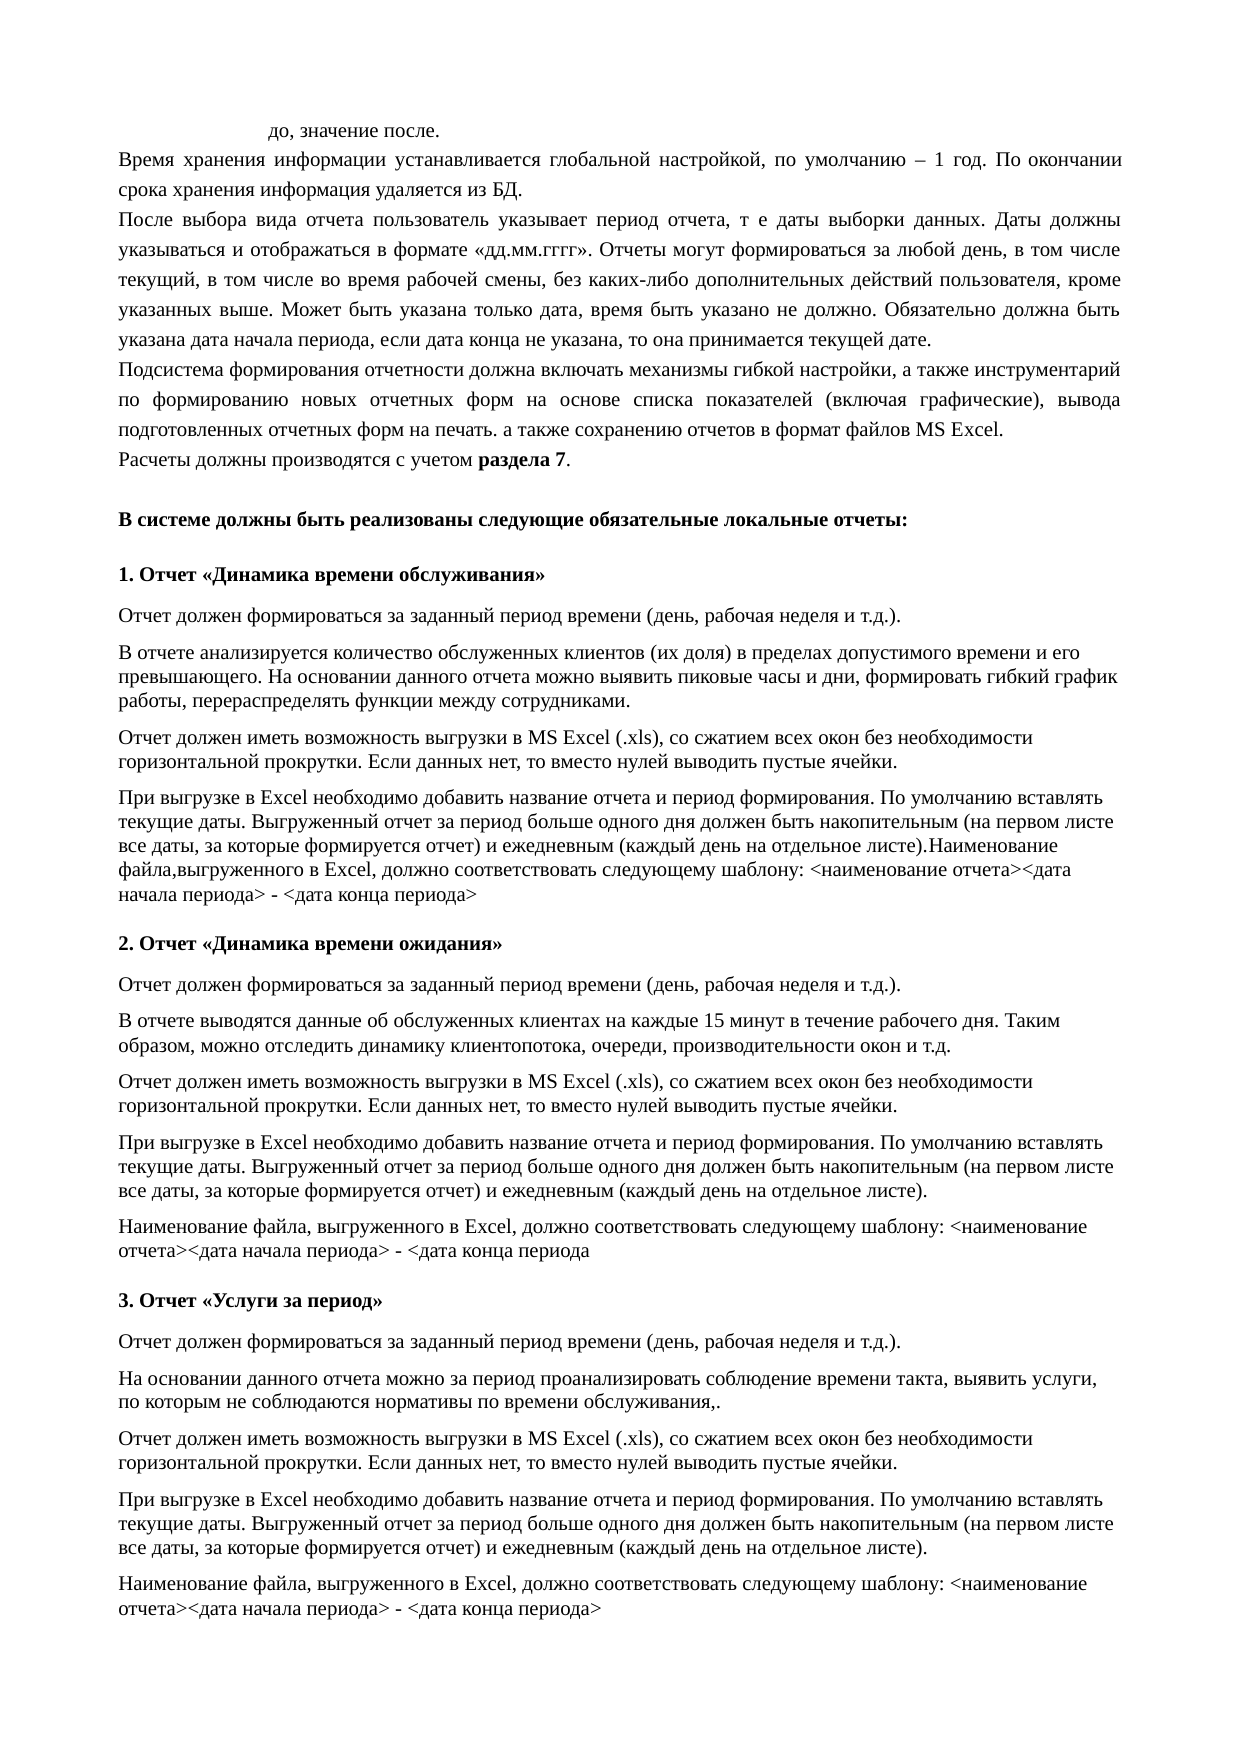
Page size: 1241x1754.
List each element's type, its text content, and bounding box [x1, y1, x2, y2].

text Подсистема формирования отчетности должна включать механизмы гибкой настройки, а также инструментарий по формированию новых отчетных форм на основе списка показателей (включая графические), вывода подготовленных отчетных форм на печать. а также сохранению отчетов в формат файлов MS Excel. [118, 357, 1122, 441]
text Наименование файла, выгруженного в Excel, должно соответствовать следующему шаблону: <наименование отчета><дата начала периода> - <дата конца периода [118, 1214, 1122, 1262]
text до, значение после. [231, 118, 1122, 142]
text Время хранения информации устанавливается глобальной настройкой, по умолчанию – 1 год. По окончании срока хранения информация удаляется из БД. [118, 147, 1122, 201]
text На основании данного отчета можно за период проанализировать соблюдение времени такта, выявить услуги, по которым не соблюдаются нормативы по времени обслуживания,. [118, 1365, 1122, 1413]
text Наименование файла, выгруженного в Excel, должно соответствовать следующему шаблону: <наименование отчета><дата начала периода> - <дата конца периода> [118, 1571, 1122, 1619]
text Отчет должен иметь возможность выгрузки в MS Excel (.xls), со сжатием всех окон без необходимости горизонтальной прокрутки. Если данных нет, то вместо нулей выводить пустые ячейки. [118, 1426, 1122, 1474]
text В системе должны быть реализованы следующие обязательные локальные отчеты: [118, 507, 1122, 531]
text Отчет должен формироваться за заданный период времени (день, рабочая неделя и т.д.). [118, 1329, 1122, 1353]
text Отчет должен формироваться за заданный период времени (день, рабочая неделя и т.д.). [118, 603, 1122, 627]
text При выгрузке в Excel необходимо добавить название отчета и период формирования. По умолчанию вставлять текущие даты. Выгруженный отчет за период больше одного дня должен быть накопительным (на первом листе все даты, за которые формируется отчет) и ежедневным (каждый день на отдельное листе). [118, 1487, 1122, 1559]
text В отчете выводятся данные об обслуженных клиентах на каждые 15 минут в течение рабочего дня. Таким образом, можно отследить динамику клиентопотока, очереди, производительности окон и т.д. [118, 1008, 1122, 1057]
text 3. Отчет «Услуги за период» [118, 1287, 1122, 1312]
text Отчет должен иметь возможность выгрузки в MS Excel (.xls), со сжатием всех окон без необходимости горизонтальной прокрутки. Если данных нет, то вместо нулей выводить пустые ячейки. [118, 1069, 1122, 1117]
text После выбора вида отчета пользователь указывает период отчета, т е даты выборки данных. Даты должны указываться и отображаться в формате «дд.мм.гггг». Отчеты могут формироваться за любой день, в том числе текущий, в том числе во время рабочей смены, без каких-либо дополнительных действий пользователя, кроме указанных выше. Может быть указана только дата, время быть указано не должно. Обязательно должна быть указана дата начала периода, если дата конца не указана, то она принимается текущей дате. [118, 207, 1122, 351]
text 1. Отчет «Динамика времени обслуживания» [118, 562, 1122, 586]
text Расчеты должны производятся с учетом раздела 7. [118, 447, 1122, 471]
text 2. Отчет «Динамика времени ожидания» [118, 931, 1122, 954]
text При выгрузке в Excel необходимо добавить название отчета и период формирования. По умолчанию вставлять текущие даты. Выгруженный отчет за период больше одного дня должен быть накопительным (на первом листе все даты, за которые формируется отчет) и ежедневным (каждый день на отдельное листе).Наименование файла,выгруженного в Excel, должно соответствовать следующему шаблону: <наименование отчета><дата начала периода> - <дата конца периода> [118, 785, 1122, 906]
text При выгрузке в Excel необходимо добавить название отчета и период формирования. По умолчанию вставлять текущие даты. Выгруженный отчет за период больше одного дня должен быть накопительным (на первом листе все даты, за которые формируется отчет) и ежедневным (каждый день на отдельное листе). [118, 1130, 1122, 1202]
text Отчет должен формироваться за заданный период времени (день, рабочая неделя и т.д.). [118, 972, 1122, 996]
text В отчете анализируется количество обслуженных клиентов (их доля) в пределах допустимого времени и его превышающего. На основании данного отчета можно выявить пиковые часы и дни, формировать гибкий график работы, перераспределять функции между сотрудниками. [118, 640, 1122, 712]
text Отчет должен иметь возможность выгрузки в MS Excel (.xls), со сжатием всех окон без необходимости горизонтальной прокрутки. Если данных нет, то вместо нулей выводить пустые ячейки. [118, 724, 1122, 773]
